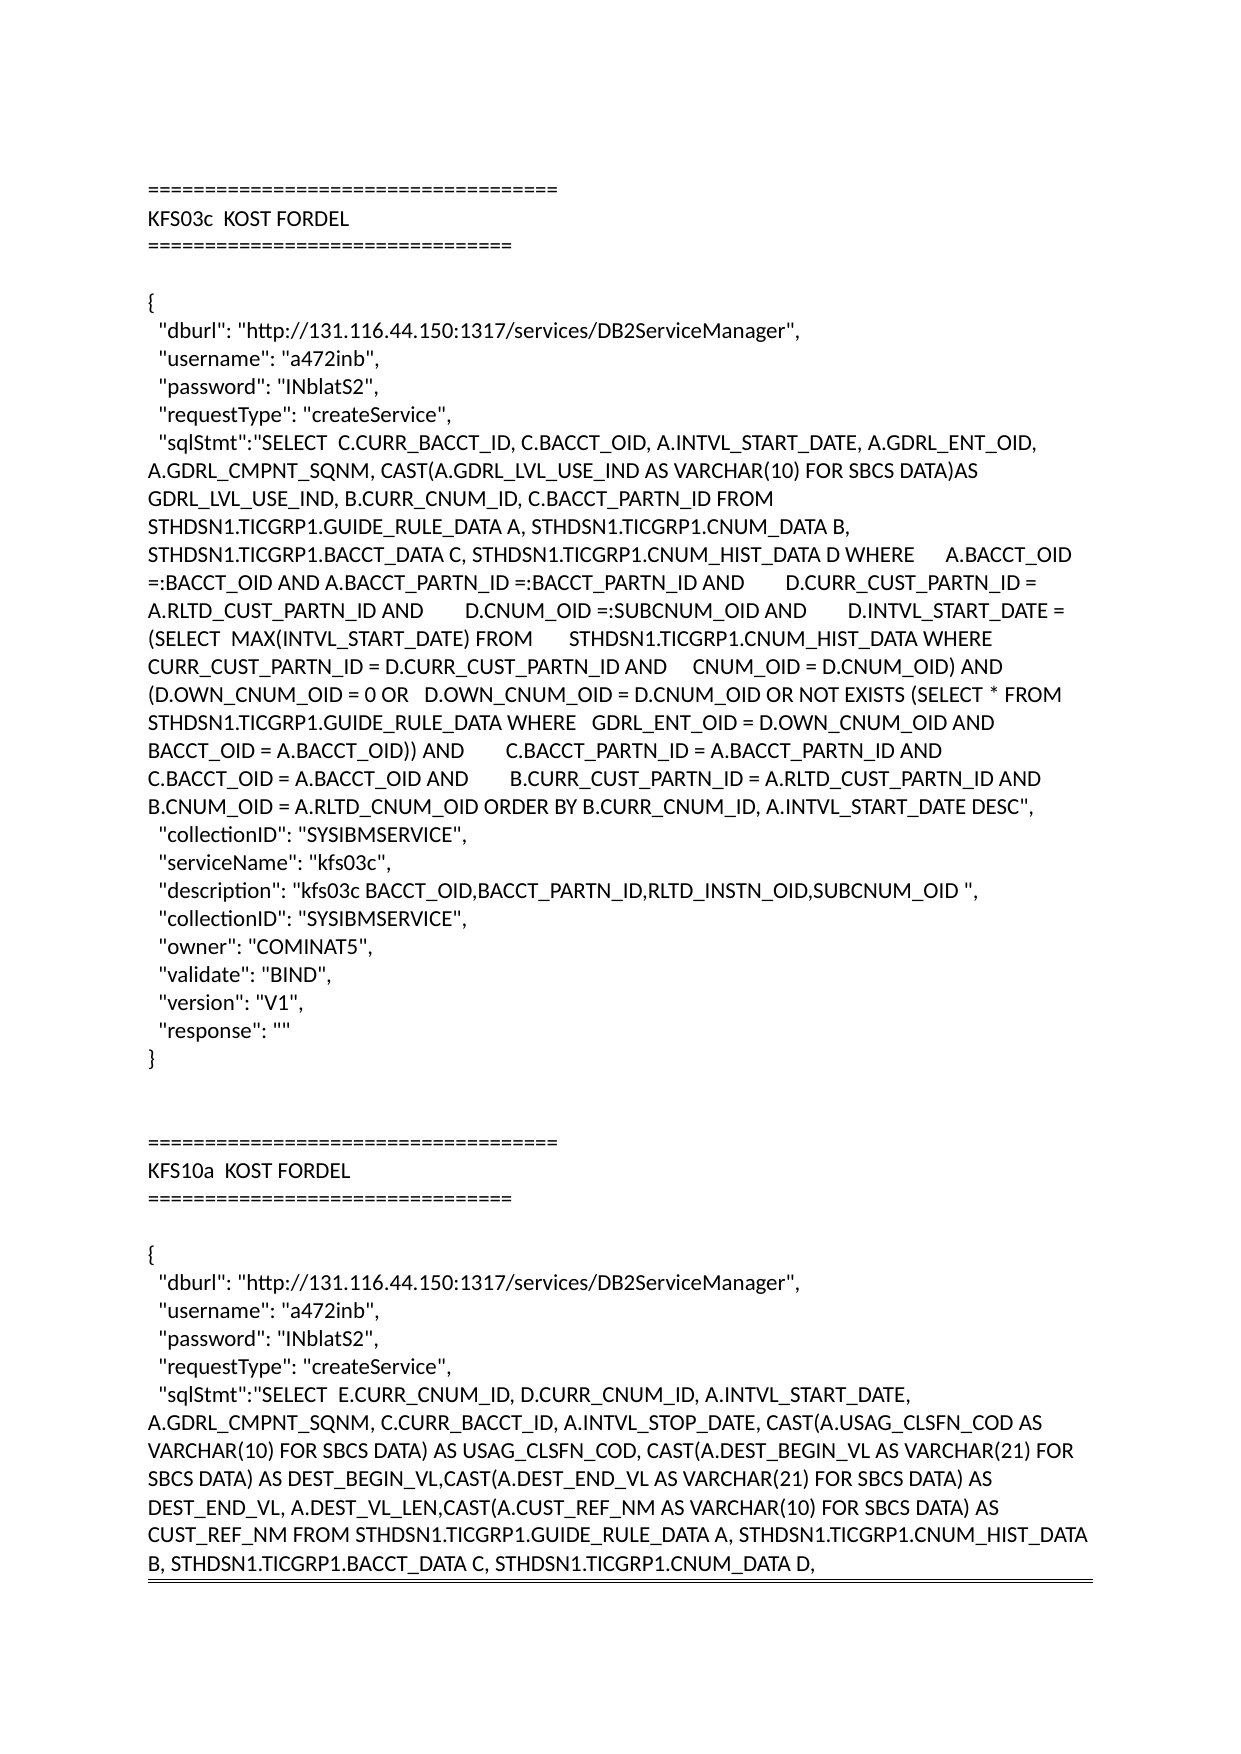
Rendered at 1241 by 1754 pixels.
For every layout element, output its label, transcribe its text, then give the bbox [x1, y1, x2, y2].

text ==================================== [148, 176, 1093, 204]
text ================================ [148, 232, 1093, 260]
text "username": "a472inb", [148, 344, 1093, 372]
text "description": "kfs03c BACCT_OID,BACCT_PARTN_ID,RLTD_INSTN_OID,SUBCNUM_OID ", [148, 876, 1093, 904]
text "owner": "COMINAT5", [148, 932, 1093, 960]
text "password": "INblatS2", [148, 1324, 1093, 1352]
text ================================ [148, 1184, 1093, 1212]
text "requestType": "createService", [148, 400, 1093, 428]
text "dburl": "http://131.116.44.150:1317/services/DB2ServiceManager", [148, 1268, 1093, 1296]
text "requestType": "createService", [148, 1352, 1093, 1381]
text "version": "V1", [148, 988, 1093, 1016]
text "serviceName": "kfs03c", [148, 848, 1093, 876]
text { [148, 288, 1093, 316]
text KFS10a KOST FORDEL [148, 1156, 1093, 1184]
text { [148, 1240, 1093, 1268]
text "collectionID": "SYSIBMSERVICE", [148, 820, 1093, 848]
text "sqlStmt":"SELECT C.CURR_BACCT_ID, C.BACCT_OID, A.INTVL_START_DATE, A.GDRL_ENT_OID, A.GDRL_CMPNT_SQNM, CAST(A.GDRL_LVL_USE_IND AS VARCHAR(10) FOR SBCS DATA)AS GDRL_LVL_USE_IND, B.CURR_CNUM_ID, C.BACCT_PARTN_ID FROM STHDSN1.TICGRP1.GUIDE_RULE_DATA A, STHDSN1.TICGRP1.CNUM_DATA B, STHDSN1.TICGRP1.BACCT_DATA C, STHDSN1.TICGRP1.CNUM_HIST_DATA D WHERE A.BACCT_OID =:BACCT_OID AND A.BACCT_PARTN_ID =:BACCT_PARTN_ID AND D.CURR_CUST_PARTN_ID = A.RLTD_CUST_PARTN_ID AND D.CNUM_OID =:SUBCNUM_OID AND D.INTVL_START_DATE = (SELECT MAX(INTVL_START_DATE) FROM STHDSN1.TICGRP1.CNUM_HIST_DATA WHERE CURR_CUST_PARTN_ID = D.CURR_CUST_PARTN_ID AND CNUM_OID = D.CNUM_OID) AND (D.OWN_CNUM_OID = 0 OR D.OWN_CNUM_OID = D.CNUM_OID OR NOT EXISTS (SELECT * FROM STHDSN1.TICGRP1.GUIDE_RULE_DATA WHERE GDRL_ENT_OID = D.OWN_CNUM_OID AND BACCT_OID = A.BACCT_OID)) AND C.BACCT_PARTN_ID = A.BACCT_PARTN_ID AND C.BACCT_OID = A.BACCT_OID AND B.CURR_CUST_PARTN_ID = A.RLTD_CUST_PARTN_ID AND B.CNUM_OID = A.RLTD_CNUM_OID ORDER BY B.CURR_CNUM_ID, A.INTVL_START_DATE DESC", [148, 428, 1093, 820]
text "dburl": "http://131.116.44.150:1317/services/DB2ServiceManager", [148, 316, 1093, 344]
text "response": "" [148, 1016, 1093, 1044]
text "sqlStmt":"SELECT E.CURR_CNUM_ID, D.CURR_CNUM_ID, A.INTVL_START_DATE, A.GDRL_CMPNT_SQNM, C.CURR_BACCT_ID, A.INTVL_STOP_DATE, CAST(A.USAG_CLSFN_COD AS VARCHAR(10) FOR SBCS DATA) AS USAG_CLSFN_COD, CAST(A.DEST_BEGIN_VL AS VARCHAR(21) FOR SBCS DATA) AS DEST_BEGIN_VL,CAST(A.DEST_END_VL AS VARCHAR(21) FOR SBCS DATA) AS DEST_END_VL, A.DEST_VL_LEN,CAST(A.CUST_REF_NM AS VARCHAR(10) FOR SBCS DATA) AS CUST_REF_NM FROM STHDSN1.TICGRP1.GUIDE_RULE_DATA A, STHDSN1.TICGRP1.CNUM_HIST_DATA B, STHDSN1.TICGRP1.BACCT_DATA C, STHDSN1.TICGRP1.CNUM_DATA D, [148, 1381, 1093, 1579]
text KFS03c KOST FORDEL [148, 204, 1093, 232]
text ==================================== [148, 1128, 1093, 1156]
text "validate": "BIND", [148, 960, 1093, 988]
text } [148, 1044, 1093, 1072]
text "username": "a472inb", [148, 1296, 1093, 1324]
text "password": "INblatS2", [148, 372, 1093, 400]
text "collectionID": "SYSIBMSERVICE", [148, 904, 1093, 932]
